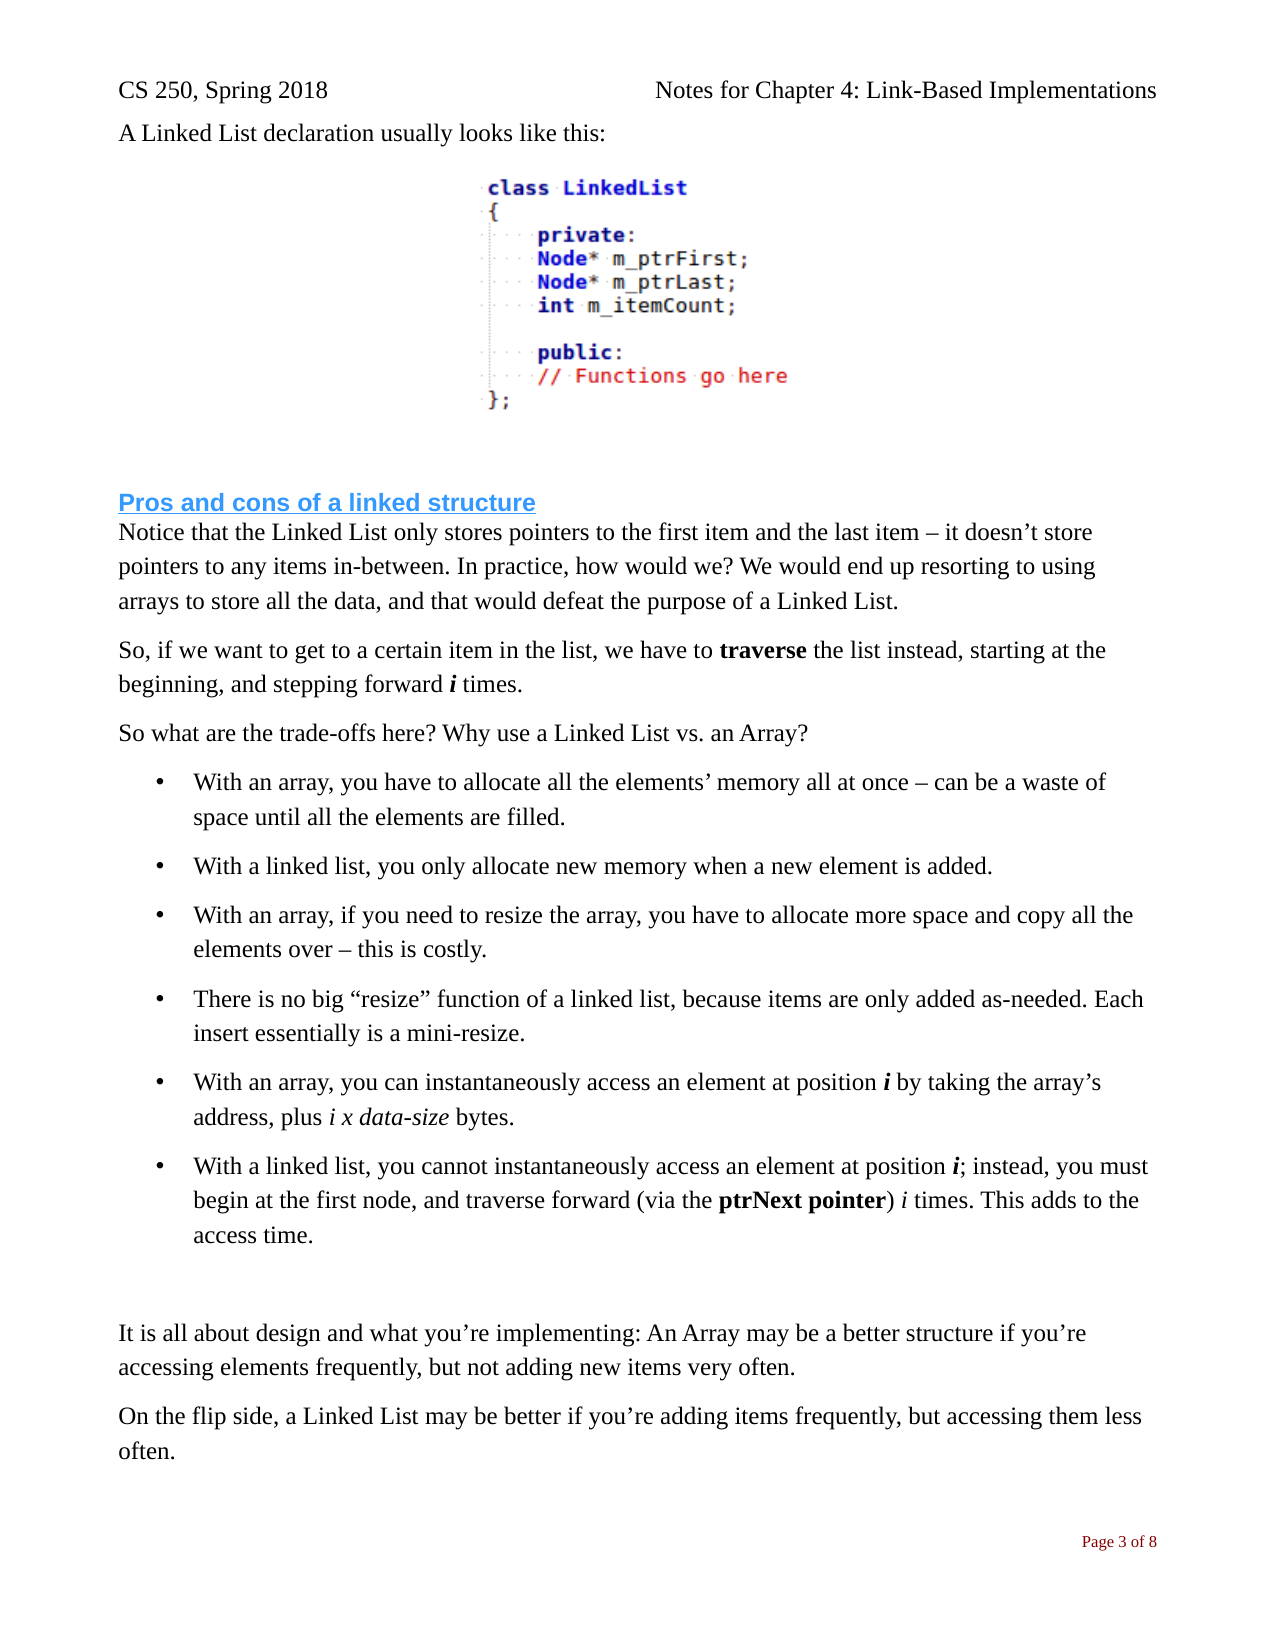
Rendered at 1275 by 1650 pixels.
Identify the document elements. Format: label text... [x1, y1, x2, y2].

list With an array, you have to allocate all the elements’ memory all at once – can be a waste of space until all the elements are filled. [156, 767, 1157, 831]
list There is no big “resize” function of a linked list, because items are only added as-needed. Each insert essentially is a mini-resize. [156, 984, 1157, 1047]
text It is all about design and what you’re implementing: An Array may be a better structure if you’re accessing elements frequently, but not adding new items very often. [118, 1318, 1157, 1381]
list With a linked list, you only allocate new memory when a new element is added. [156, 851, 1157, 880]
list With an array, if you need to resize the array, you have to allocate more space and copy all the elements over – this is costly. [156, 900, 1157, 963]
text So what are the trade-offs here? Why use a Linked List vs. an Array? [118, 718, 1157, 747]
text So, if we want to get to a certain item in the list, we have to traverse the list instead, starting at the beginning, and stepping forward i times. [118, 635, 1157, 698]
list With a linked list, you cannot instantaneously access an element at position i; instead, you must begin at the first node, and traverse forward (via the ptrNext pointer) i times. This adds to the access time. [156, 1151, 1157, 1248]
text Notice that the Linked List only stores pointers to the first item and the last item – it doesn’t store pointers to any items in-between. In practice, how would we? We would end up resorting to using arrays to store all the data, and that would defeat the purpose of a Linked List. [118, 517, 1157, 614]
subtitle Pros and cons of a linked structure [118, 488, 1157, 517]
list With an array, you can instantaneously access an element at position i by taking the array’s address, plus i x data-size bytes. [156, 1067, 1157, 1130]
text A Linked List declaration usually looks like this: [118, 118, 1157, 147]
text On the flip side, a Linked List may be better if you’re adding items frequently, but accessing them less often. [118, 1401, 1157, 1464]
